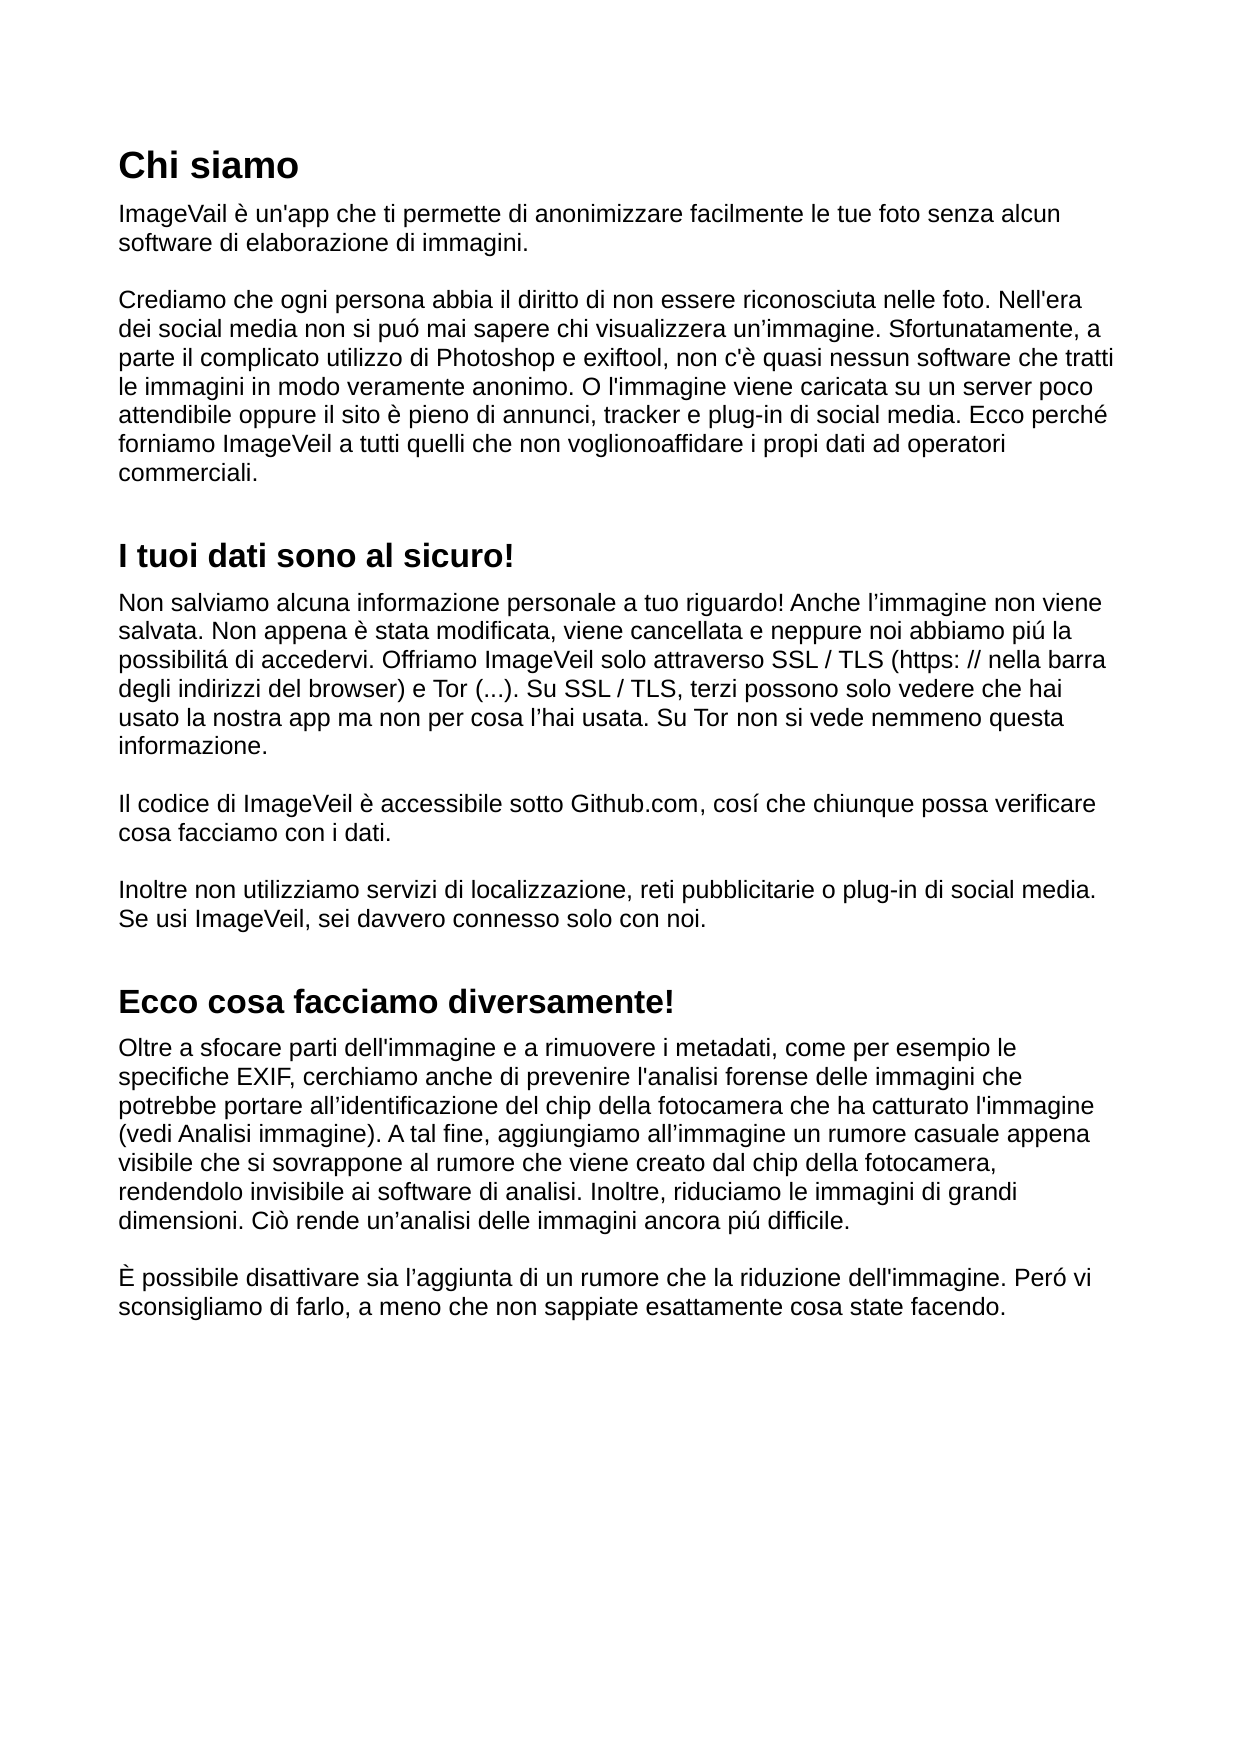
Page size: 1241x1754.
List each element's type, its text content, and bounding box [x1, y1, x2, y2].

subtitle I tuoi dati sono al sicuro! [118, 536, 1122, 575]
text È possibile disattivare sia l’aggiunta di un rumore che la riduzione dell'immagine. Peró vi sconsigliamo di farlo, a meno che non sappiate esattamente cosa state facendo. [118, 1263, 1122, 1321]
text ImageVail è un'app che ti permette di anonimizzare facilmente le tue foto senza alcun software di elaborazione di immagini. [118, 199, 1122, 257]
subtitle Ecco cosa facciamo diversamente! [118, 982, 1122, 1021]
text Oltre a sfocare parti dell'immagine e a rimuovere i metadati, come per esempio le specifiche EXIF, cerchiamo anche di prevenire l'analisi forense delle immagini che potrebbe portare all’identificazione del chip della fotocamera che ha catturato l'immagine (vedi Analisi immagine). A tal fine, aggiungiamo all’immagine un rumore casuale appena visibile che si sovrappone al rumore che viene creato dal chip della fotocamera, rendendolo invisibile ai software di analisi. Inoltre, riduciamo le immagini di grandi dimensioni. Ciò rende un’analisi delle immagini ancora piú difficile. [118, 1033, 1122, 1234]
text Il codice di ImageVeil è accessibile sotto Github.com, cosí che chiunque possa verificare cosa facciamo con i dati. [118, 789, 1122, 846]
text Inoltre non utilizziamo servizi di localizzazione, reti pubblicitarie o plug-in di social media. Se usi ImageVeil, sei davvero connesso solo con noi. [118, 875, 1122, 932]
subtitle Chi siamo [118, 143, 1122, 187]
text Non salviamo alcuna informazione personale a tuo riguardo! Anche l’immagine non viene salvata. Non appena è stata modificata, viene cancellata e neppure noi abbiamo piú la possibilitá di accedervi. Offriamo ImageVeil solo attraverso SSL / TLS (https: // nella barra degli indirizzi del browser) e Tor (...). Su SSL / TLS, terzi possono solo vedere che hai usato la nostra app ma non per cosa l’hai usata. Su Tor non si vede nemmeno questa informazione. [118, 587, 1122, 760]
text Crediamo che ogni persona abbia il diritto di non essere riconosciuta nelle foto. Nell'era dei social media non si puó mai sapere chi visualizzera un’immagine. Sfortunatamente, a parte il complicato utilizzo di Photoshop e exiftool, non c'è quasi nessun software che tratti le immagini in modo veramente anonimo. O l'immagine viene caricata su un server poco attendibile oppure il sito è pieno di annunci, tracker e plug-in di social media. Ecco perché forniamo ImageVeil a tutti quelli che non voglionoaffidare i propi dati ad operatori commerciali. [118, 286, 1122, 487]
